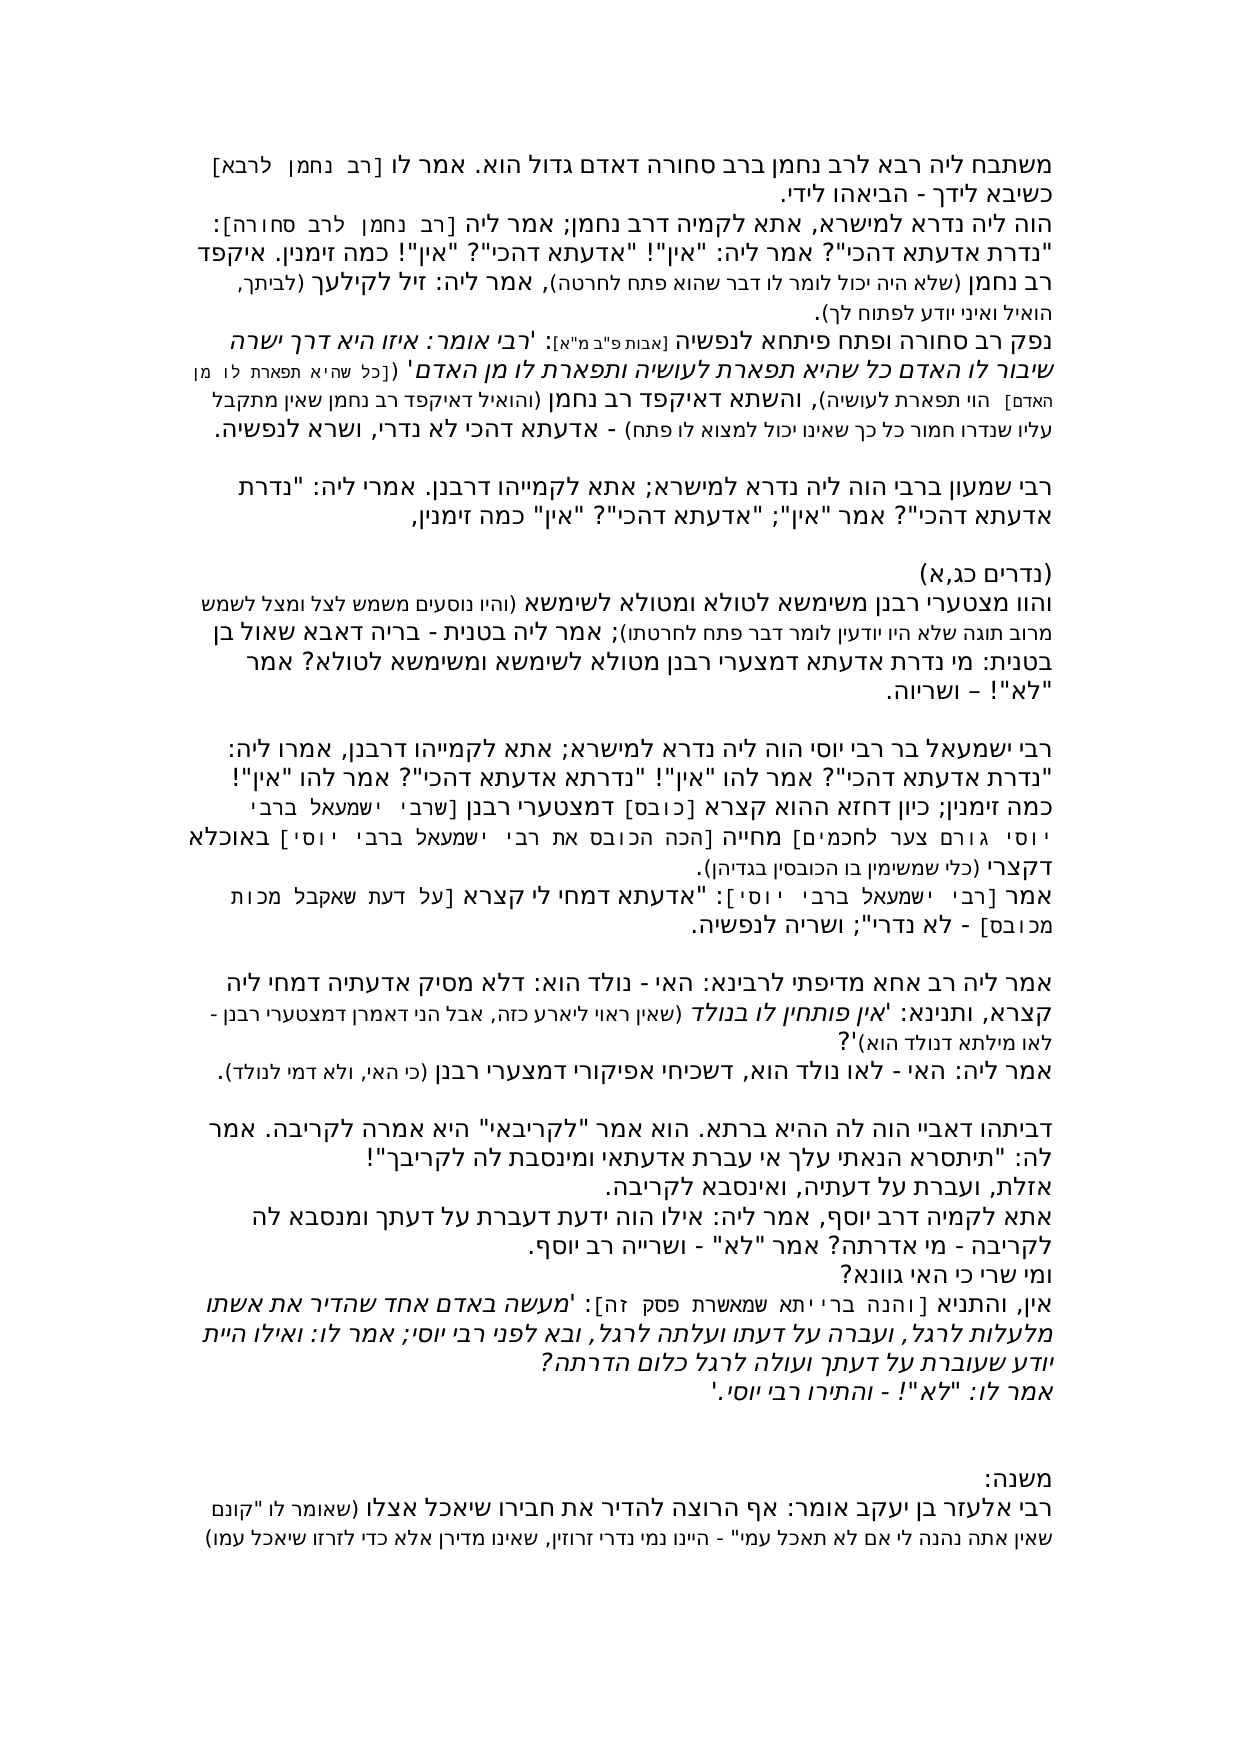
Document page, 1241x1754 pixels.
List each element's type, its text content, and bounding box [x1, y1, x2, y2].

text משתבח ליה רבא לרב נחמן ברב סחורה דאדם גדול הוא. אמר לו [רב נחמן לרבא] כשיבא לידך - הביאהו לידי. [187, 150, 1053, 209]
text רבי שמעון ברבי הוה ליה נדרא למישרא; אתא לקמייהו דרבנן. אמרי ליה: "נדרת אדעתא דהכי"? אמר "אין"; "אדעתא דהכי"? "אין" כמה זימנין, [187, 472, 1053, 530]
text הוה ליה נדרא למישרא, אתא לקמיה דרב נחמן; אמר ליה [רב נחמן לרב סחורה]: "נדרת אדעתא דהכי"? אמר ליה: "אין"! "אדעתא דהכי"? "אין"! כמה זימנין. איקפד רב נחמן (שלא היה יכול לומר לו דבר שהוא פתח לחרטה), אמר ליה: זיל לקילעך (לביתך, הואיל ואיני יודע לפתוח לך). [187, 209, 1053, 326]
text (נדרים כג,א) [187, 559, 1053, 588]
text רבי אלעזר בן יעקב אומר: אף הרוצה להדיר את חבירו שיאכל אצלו (שאומר לו "קונם שאין אתה נהנה לי אם לא תאכל עמי" - היינו נמי נדרי זרוזין, שאינו מדירן אלא כדי לזרזו שיאכל עמו) [187, 1493, 1053, 1552]
text רבי ישמעאל בר רבי יוסי הוה ליה נדרא למישרא; אתא לקמייהו דרבנן, אמרו ליה: "נדרת אדעתא דהכי"? אמר להו "אין"! "נדרתא אדעתא דהכי"? אמר להו "אין"! כמה זימנין; כיון דחזא ההוא קצרא [כובס] דמצטערי רבנן [שרבי ישמעאל ברבי יוסי גורם צער לחכמים] מחייה [הכה הכובס את רבי ישמעאל ברבי יוסי] באוכלא דקצרי (כלי שמשימין בו הכובסין בגדיהן). [187, 734, 1053, 881]
text אמר ליה רב אחא מדיפתי לרבינא: האי - נולד הוא: דלא מסיק אדעתיה דמחי ליה קצרא, ותנינא: 'אין פותחין לו בנולד (שאין ראוי ליארע כזה, אבל הני דאמרן דמצטערי רבנן - לאו מילתא דנולד הוא)'? [187, 969, 1053, 1056]
text אין, והתניא [והנה ברייתא שמאשרת פסק זה]: 'מעשה באדם אחד שהדיר את אשתו מלעלות לרגל, ועברה על דעתו ועלתה לרגל, ובא לפני רבי יוסי; אמר לו: ואילו היית יודע שעוברת על דעתך ועולה לרגל כלום הדרתה? [187, 1289, 1053, 1377]
text אתא לקמיה דרב יוסף, אמר ליה: אילו הוה ידעת דעברת על דעתך ומנסבא לה לקריבה - מי אדרתה? אמר "לא" - ושרייה רב יוסף. [187, 1202, 1053, 1260]
text דביתהו דאביי הוה לה ההיא ברתא. הוא אמר "לקריבאי" היא אמרה לקריבה. אמר לה: "תיתסרא הנאתי עלך אי עברת אדעתאי ומינסבת לה לקריבך"! [187, 1114, 1053, 1173]
text אזלת, ועברת על דעתיה, ואינסבא לקריבה. [187, 1173, 1053, 1202]
text ומי שרי כי האי גוונא? [187, 1260, 1053, 1289]
text אמר ליה: האי - לאו נולד הוא, דשכיחי אפיקורי דמצערי רבנן (כי האי, ולא דמי לנולד). [187, 1056, 1053, 1085]
text נפק רב סחורה ופתח פיתחא לנפשיה [אבות פ"ב מ"א]: 'רבי אומר: איזו היא דרך ישרה שיבור לו האדם כל שהיא תפארת לעושיה ותפארת לו מן האדם' ([כל שהיא תפארת לו מן האדם] הוי תפארת לעושיה), והשתא דאיקפד רב נחמן (והואיל דאיקפד רב נחמן שאין מתקבל עליו שנדרו חמור כל כך שאינו יכול למצוא לו פתח) - אדעתא דהכי לא נדרי, ושרא לנפשיה. [187, 326, 1053, 443]
text והוו מצטערי רבנן משימשא לטולא ומטולא לשימשא (והיו נוסעים משמש לצל ומצל לשמש מרוב תוגה שלא היו יודעין לומר דבר פתח לחרטתו); אמר ליה בטנית - בריה דאבא שאול בן בטנית: מי נדרת אדעתא דמצערי רבנן מטולא לשימשא ומשימשא לטולא? אמר "לא"! – ושריוה. [187, 588, 1053, 705]
text אמר לו: "לא"! - והתירו רבי יוסי.' [187, 1377, 1053, 1407]
text אמר [רבי ישמעאל ברבי יוסי]: "אדעתא דמחי לי קצרא [על דעת שאקבל מכות מכובס] - לא נדרי"; ושריה לנפשיה. [187, 881, 1053, 940]
text משנה: [187, 1464, 1053, 1493]
